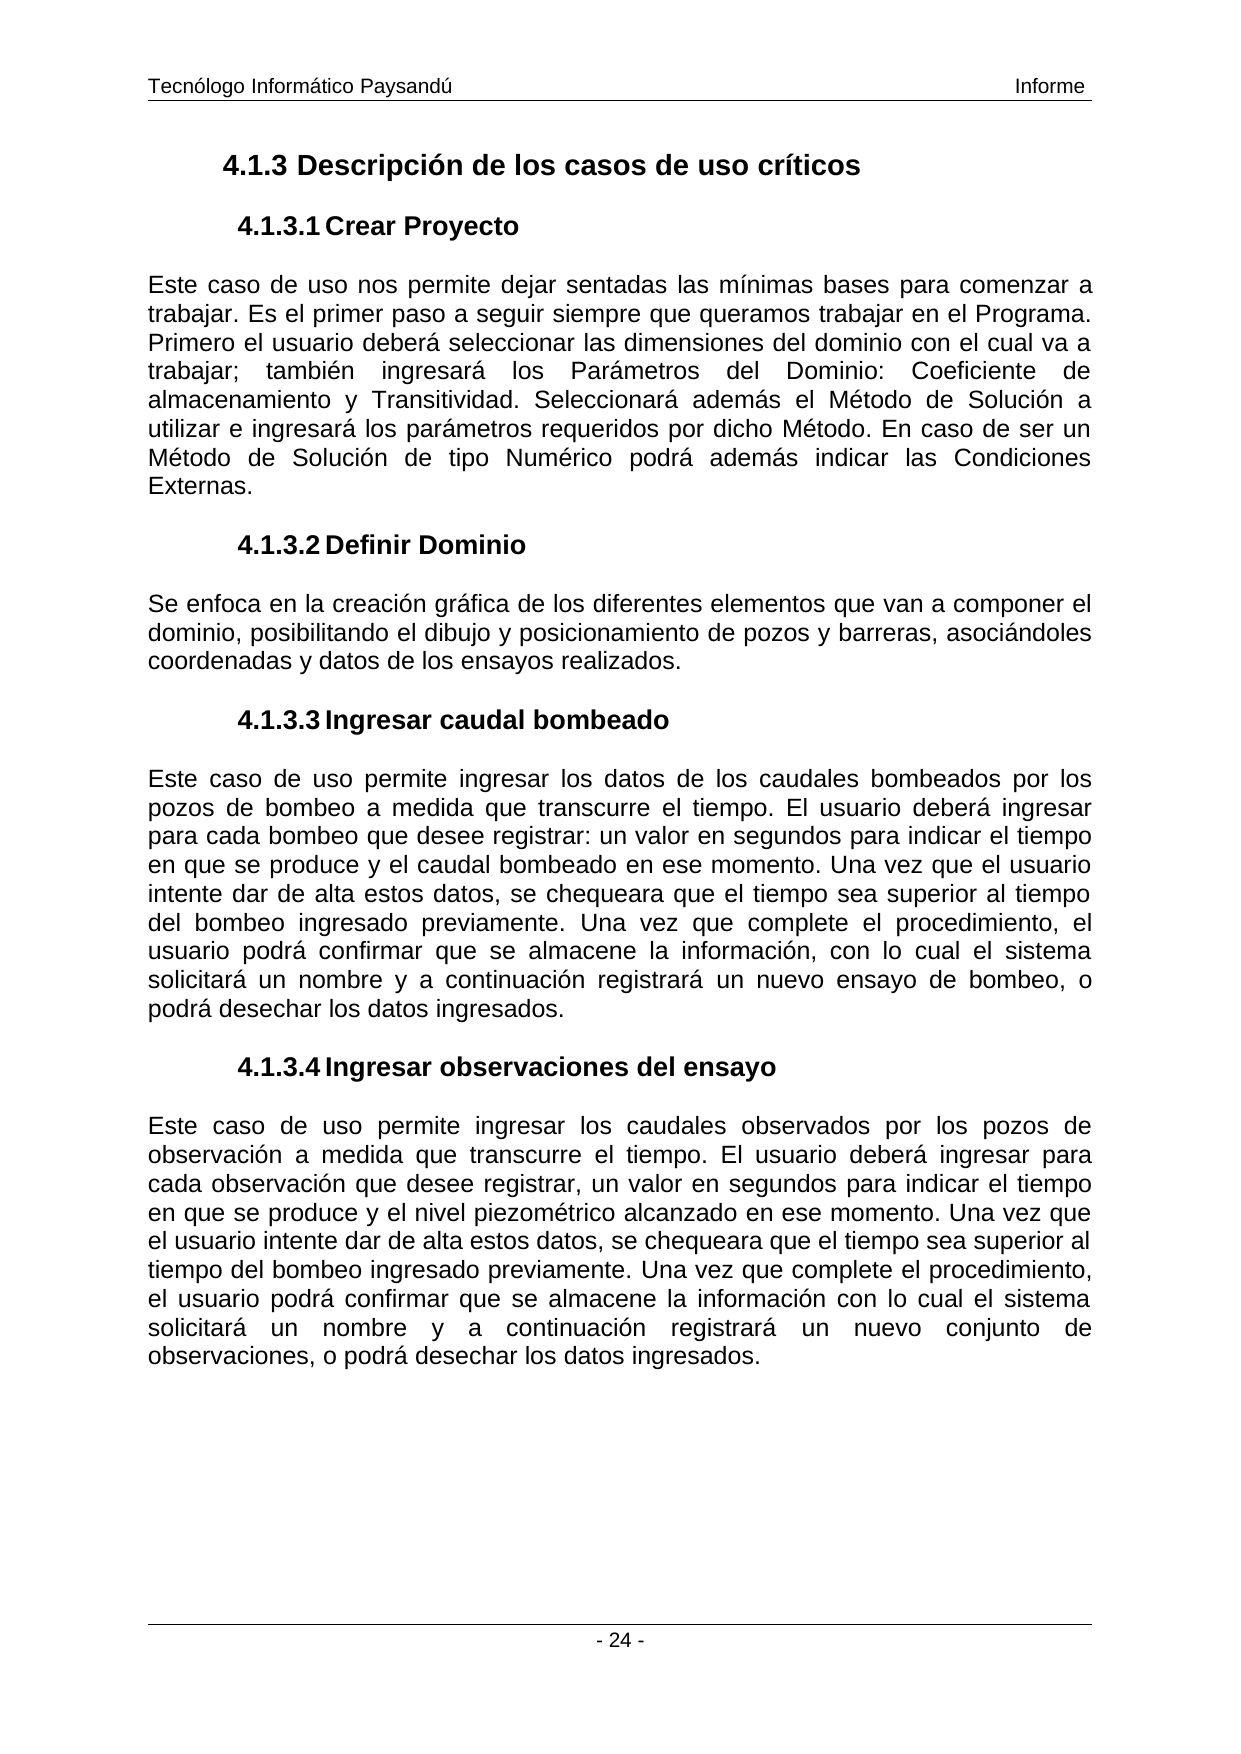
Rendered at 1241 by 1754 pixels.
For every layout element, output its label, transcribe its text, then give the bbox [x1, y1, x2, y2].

text Este caso de uso permite ingresar los datos de los caudales bombeados por los pozos de bombeo a medida que transcurre el tiempo. El usuario deberá ingresar para cada bombeo que desee registrar: un valor en segundos para indicar el tiempo en que se produce y el caudal bombeado en ese momento. Una vez que el usuario intente dar de alta estos datos, se chequeara que el tiempo sea superior al tiempo del bombeo ingresado previamente. Una vez que complete el procedimiento, el usuario podrá confirmar que se almacene la información, con lo cual el sistema solicitará un nombre y a continuación registrará un nuevo ensayo de bombeo, o podrá desechar los datos ingresados. [148, 764, 1092, 1022]
text Se enfoca en la creación gráfica de los diferentes elementos que van a componer el dominio, posibilitando el dibujo y posicionamiento de pozos y barreras, asociándoles coordenadas y datos de los ensayos realizados. [148, 589, 1092, 675]
subtitle Crear Proyecto [237, 210, 1092, 241]
text Este caso de uso permite ingresar los caudales observados por los pozos de observación a medida que transcurre el tiempo. El usuario deberá ingresar para cada observación que desee registrar, un valor en segundos para indicar el tiempo en que se produce y el nivel piezométrico alcanzado en ese momento. Una vez que el usuario intente dar de alta estos datos, se chequeara que el tiempo sea superior al tiempo del bombeo ingresado previamente. Una vez que complete el procedimiento, el usuario podrá confirmar que se almacene la información con lo cual el sistema solicitará un nombre y a continuación registrará un nuevo conjunto de observaciones, o podrá desechar los datos ingresados. [148, 1111, 1092, 1370]
subtitle Ingresar observaciones del ensayo [237, 1051, 1092, 1082]
subtitle Definir Dominio [237, 529, 1092, 560]
subtitle Ingresar caudal bombeado [237, 704, 1092, 735]
subtitle Descripción de los casos de uso críticos [223, 148, 1092, 181]
text Este caso de uso nos permite dejar sentadas las mínimas bases para comenzar a trabajar. Es el primer paso a seguir siempre que queramos trabajar en el Programa. Primero el usuario deberá seleccionar las dimensiones del dominio con el cual va a trabajar; también ingresará los Parámetros del Dominio: Coeficiente de almacenamiento y Transitividad. Seleccionará además el Método de Solución a utilizar e ingresará los parámetros requeridos por dicho Método. En caso de ser un Método de Solución de tipo Numérico podrá además indicar las Condiciones Externas. [148, 270, 1092, 500]
